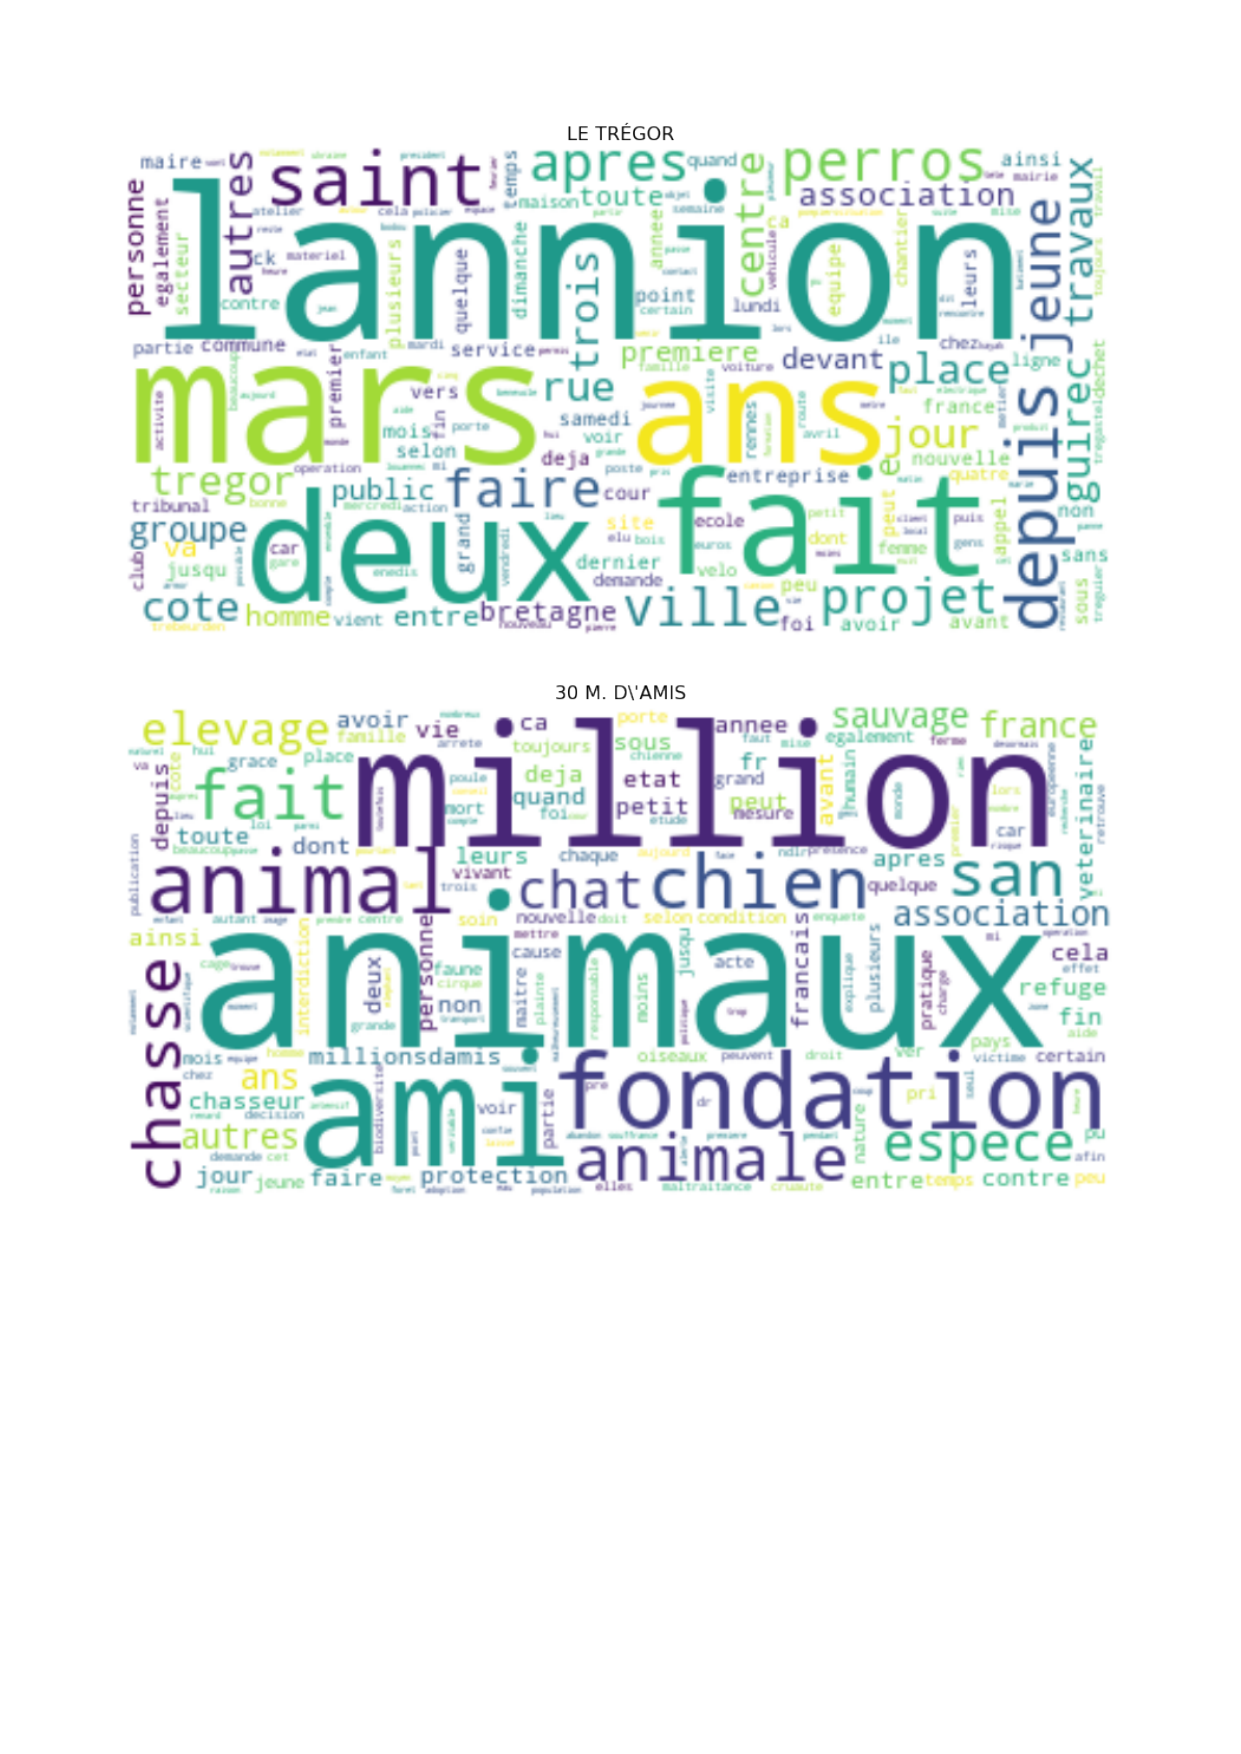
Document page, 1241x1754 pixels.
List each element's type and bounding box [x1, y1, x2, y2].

picture [118, 118, 1123, 649]
picture [118, 677, 1123, 1209]
